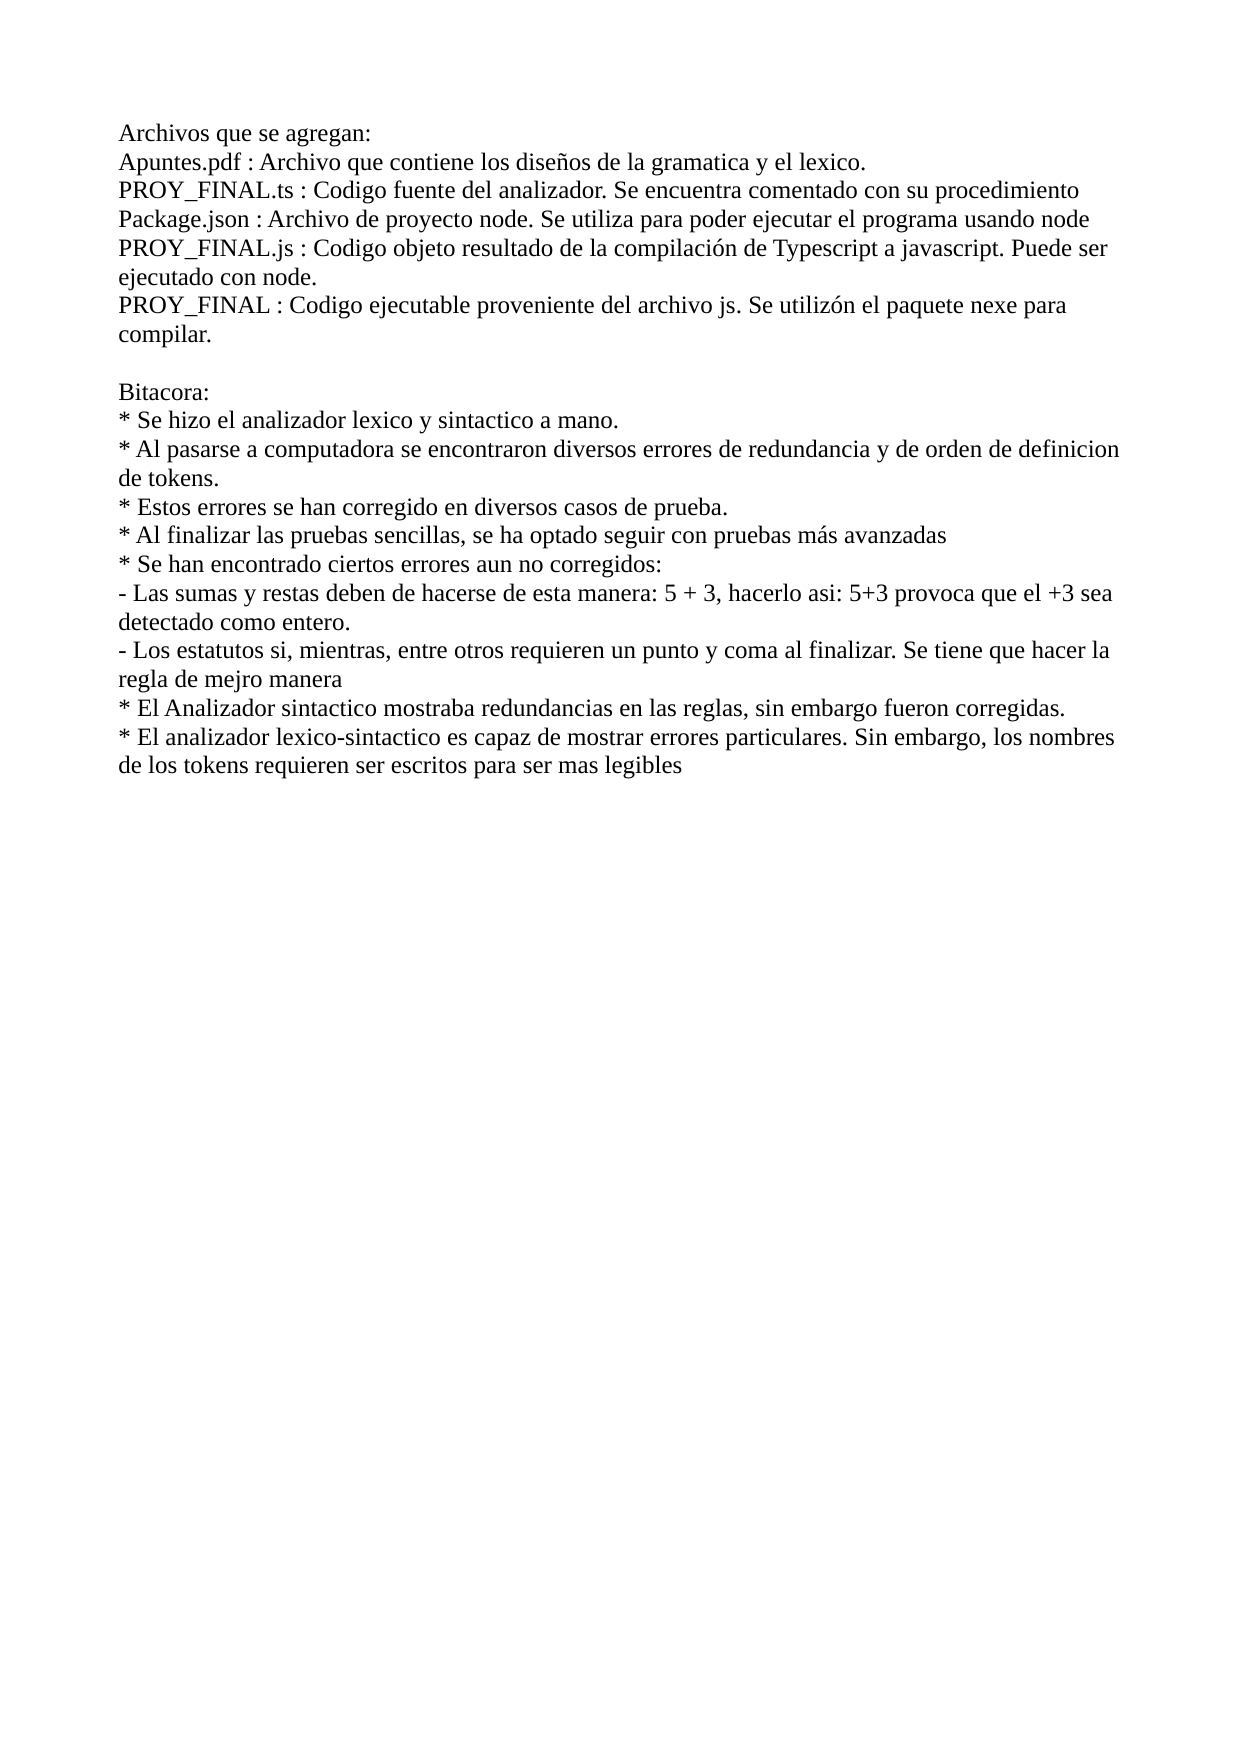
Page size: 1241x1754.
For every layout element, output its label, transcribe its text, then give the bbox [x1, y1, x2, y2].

text * Estos errores se han corregido en diversos casos de prueba. [118, 492, 1122, 521]
text Archivos que se agregan: [118, 118, 1122, 147]
text Package.json : Archivo de proyecto node. Se utiliza para poder ejecutar el programa usando node [118, 204, 1122, 233]
text * Al finalizar las pruebas sencillas, se ha optado seguir con pruebas más avanzadas [118, 521, 1122, 549]
text * Se han encontrado ciertos errores aun no corregidos: [118, 549, 1122, 578]
text Apuntes.pdf : Archivo que contiene los diseños de la gramatica y el lexico. [118, 147, 1122, 176]
text * El Analizador sintactico mostraba redundancias en las reglas, sin embargo fueron corregidas. [118, 693, 1122, 722]
text * Se hizo el analizador lexico y sintactico a mano. [118, 406, 1122, 434]
text PROY_FINAL.ts : Codigo fuente del analizador. Se encuentra comentado con su procedimiento [118, 176, 1122, 204]
text Bitacora: [118, 377, 1122, 406]
text - Las sumas y restas deben de hacerse de esta manera: 5 + 3, hacerlo asi: 5+3 provoca que el +3 sea detectado como entero. [118, 578, 1122, 636]
text * El analizador lexico-sintactico es capaz de mostrar errores particulares. Sin embargo, los nombres de los tokens requieren ser escritos para ser mas legibles [118, 722, 1122, 779]
text PROY_FINAL.js : Codigo objeto resultado de la compilación de Typescript a javascript. Puede ser ejecutado con node. [118, 233, 1122, 291]
text * Al pasarse a computadora se encontraron diversos errores de redundancia y de orden de definicion de tokens. [118, 434, 1122, 492]
text PROY_FINAL : Codigo ejecutable proveniente del archivo js. Se utilizón el paquete nexe para compilar. [118, 291, 1122, 348]
text - Los estatutos si, mientras, entre otros requieren un punto y coma al finalizar. Se tiene que hacer la regla de mejro manera [118, 636, 1122, 693]
